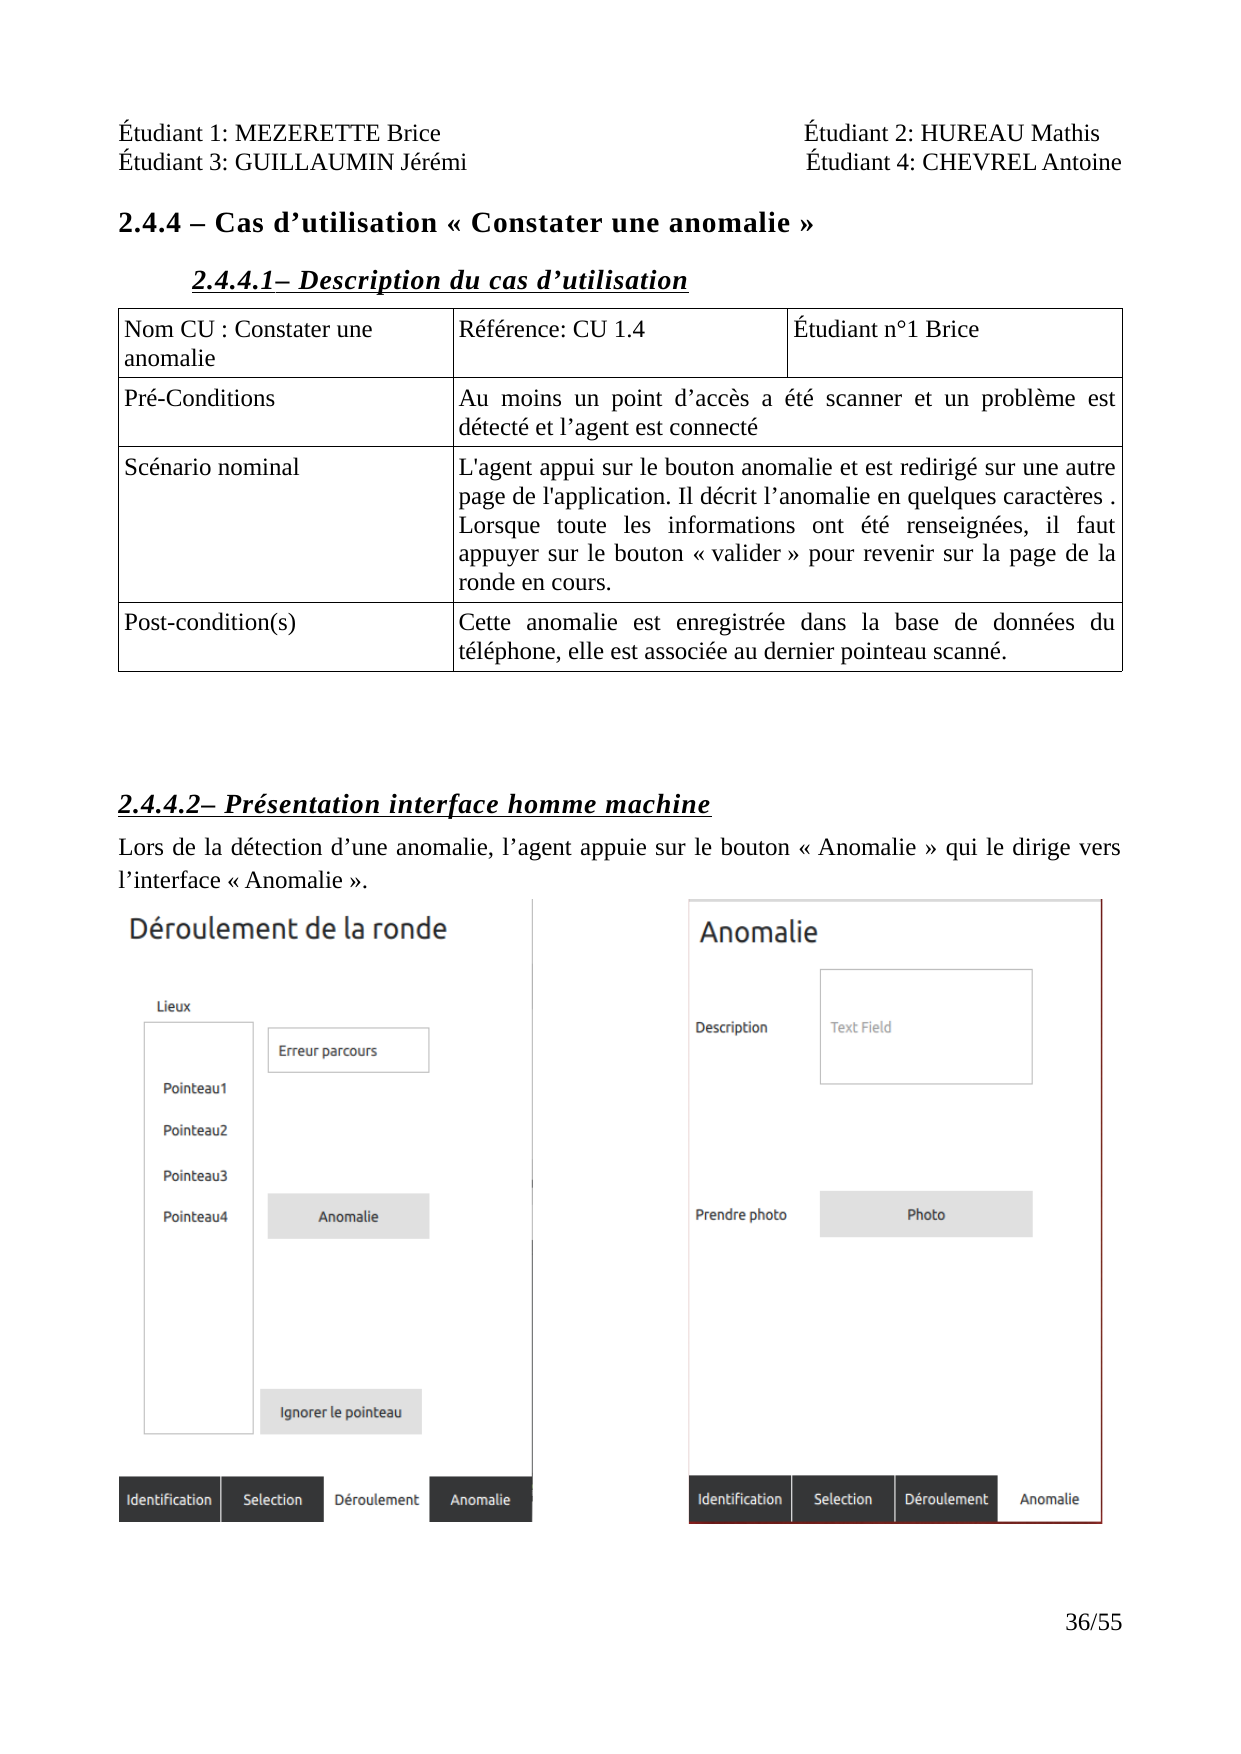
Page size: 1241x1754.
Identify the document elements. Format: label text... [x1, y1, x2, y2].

table_cell Cette anomalie est enregistrée dans la base de données du téléphone, elle est associée au dernier pointeau scanné. [454, 603, 1122, 671]
table_cell Scénario nominal [119, 447, 453, 602]
table_header Nom CU : Constater une anomalie [119, 309, 453, 377]
subtitle 2.4.4.2– Présentation interface homme machine [118, 788, 1122, 820]
table_header Référence: CU 1.4 [454, 309, 787, 377]
table_cell Post-condition(s) [119, 603, 453, 671]
subtitle 2.4.4 – Cas d’utilisation « Constater une anomalie » [118, 205, 1122, 239]
picture [119, 899, 533, 1522]
picture [688, 899, 1103, 1524]
table_cell L'agent appui sur le bouton anomalie et est redirigé sur une autre page de l'application. Il décrit l’anomalie en quelques caractères . Lorsque toute les informations ont été renseignées, il faut appuyer sur le bouton « valider » pour revenir sur la page de la ronde en cours. [454, 447, 1122, 602]
subtitle 2.4.4.1– Description du cas d’utilisation [118, 264, 1122, 296]
text Lors de la détection d’une anomalie, l’agent appuie sur le bouton « Anomalie » qui le dirige vers l’interface « Anomalie ». [118, 832, 1122, 894]
table_cell Pré-Conditions [119, 378, 453, 446]
table_cell Au moins un point d’accès a été scanner et un problème est détecté et l’agent est connecté [454, 378, 1122, 446]
table_header Étudiant n°1 Brice [788, 309, 1122, 377]
